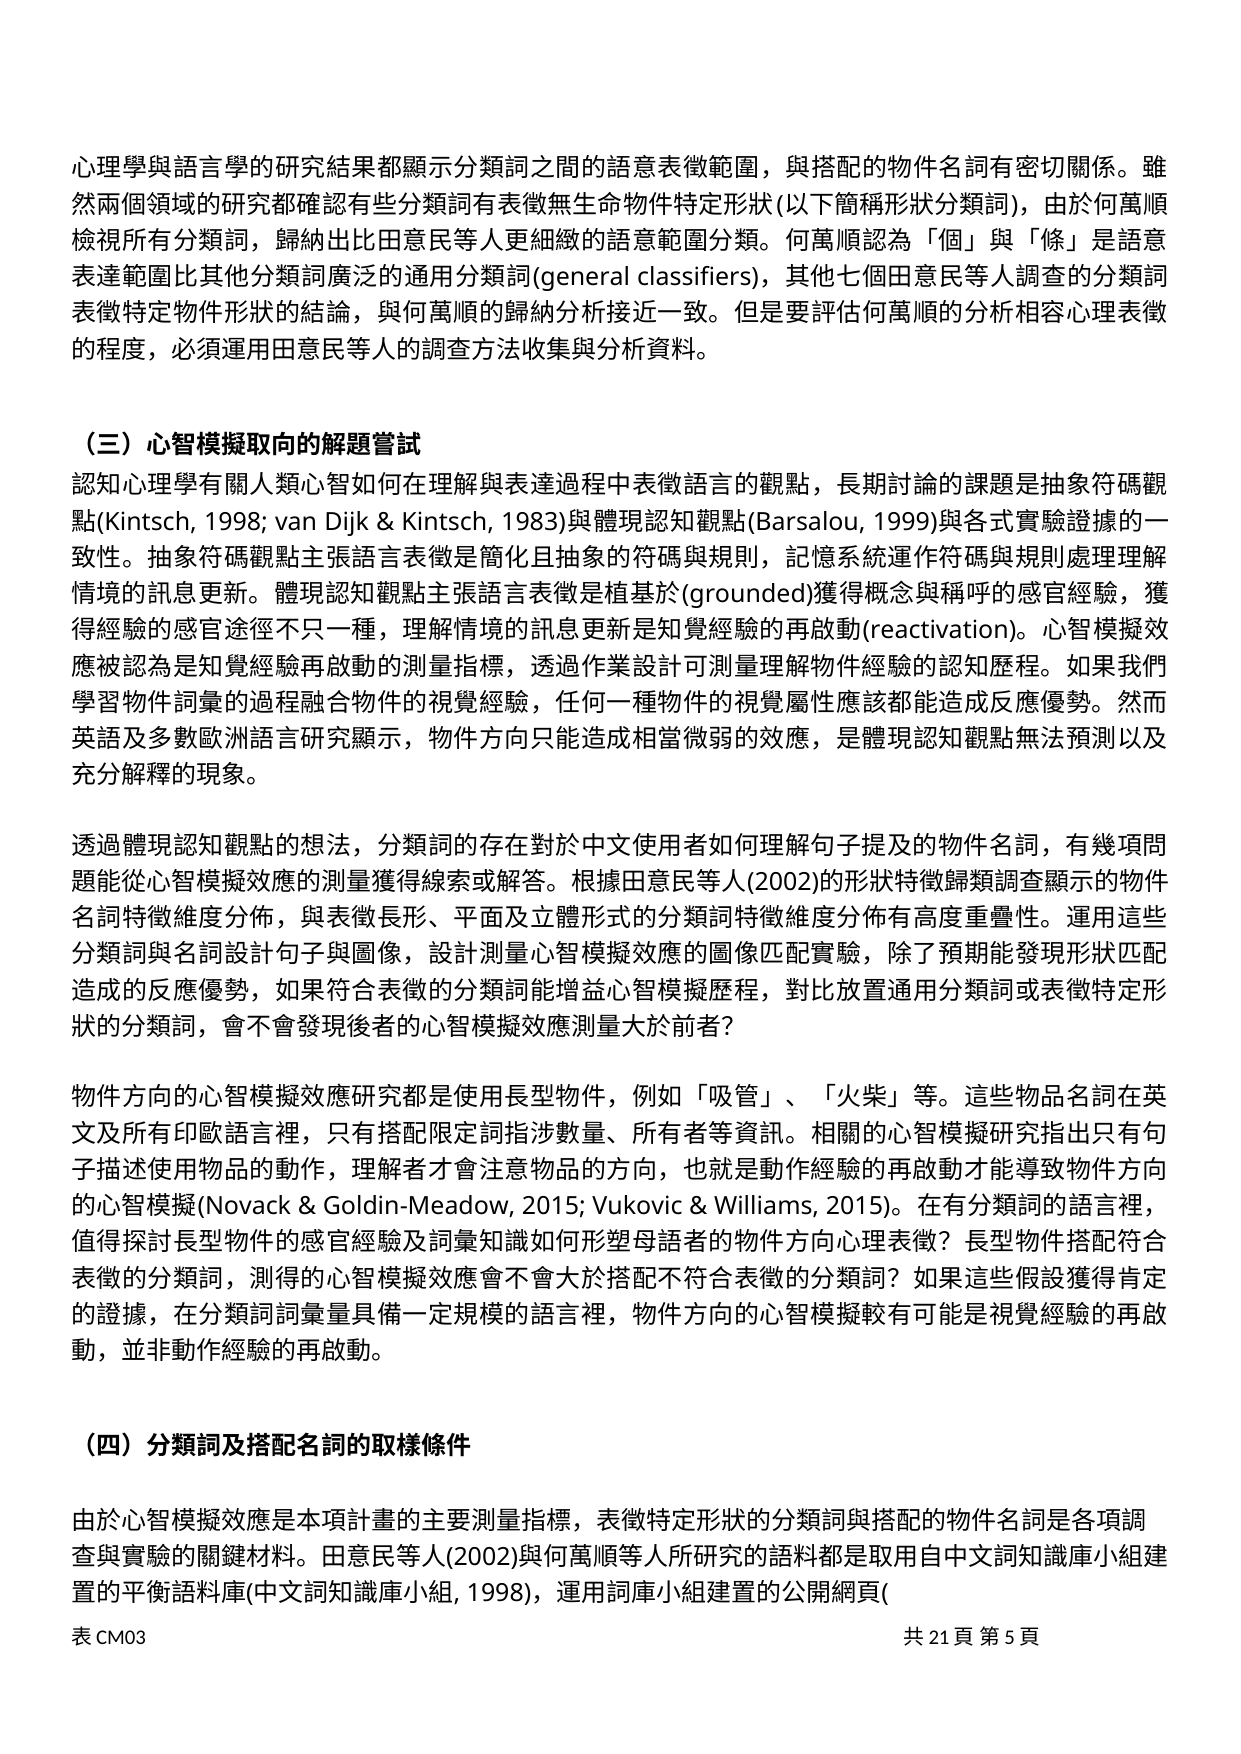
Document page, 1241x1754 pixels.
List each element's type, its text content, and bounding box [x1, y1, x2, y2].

text 透過體現認知觀點的想法，分類詞的存在對於中文使用者如何理解句子提及的物件名詞，有幾項問題能從心智模擬效應的測量獲得線索或解答。根據田意民等人(2002)的形狀特徵歸類調查顯示的物件名詞特徵維度分佈，與表徵長形、平面及立體形式的分類詞特徵維度分佈有高度重疊性。運用這些分類詞與名詞設計句子與圖像，設計測量心智模擬效應的圖像匹配實驗，除了預期能發現形狀匹配造成的反應優勢，如果符合表徵的分類詞能增益心智模擬歷程，對比放置通用分類詞或表徵特定形狀的分類詞，會不會發現後者的心智模擬效應測量大於前者？ [71, 825, 1169, 1043]
text 心理學與語言學的研究結果都顯示分類詞之間的語意表徵範圍，與搭配的物件名詞有密切關係。雖然兩個領域的研究都確認有些分類詞有表徵無生命物件特定形狀(以下簡稱形狀分類詞)，由於何萬順檢視所有分類詞，歸納出比田意民等人更細緻的語意範圍分類。何萬順認為「個」與「條」是語意表達範圍比其他分類詞廣泛的通用分類詞(general classifiers)，其他七個田意民等人調查的分類詞表徵特定物件形狀的結論，與何萬順的歸納分析接近一致。但是要評估何萬順的分析相容心理表徵的程度，必須運用田意民等人的調查方法收集與分析資料。 [71, 148, 1169, 365]
subtitle （四）分類詞及搭配名詞的取樣條件 [71, 1426, 1169, 1462]
subtitle （三）心智模擬取向的解題嘗試 [71, 424, 1169, 461]
text 認知心理學有關人類心智如何在理解與表達過程中表徵語言的觀點，長期討論的課題是抽象符碼觀點(Kintsch, 1998; van Dijk & Kintsch, 1983)與體現認知觀點(Barsalou, 1999)與各式實驗證據的一致性。抽象符碼觀點主張語言表徵是簡化且抽象的符碼與規則，記憶系統運作符碼與規則處理理解情境的訊息更新。體現認知觀點主張語言表徵是植基於(grounded)獲得概念與稱呼的感官經驗，獲得經驗的感官途徑不只一種，理解情境的訊息更新是知覺經驗的再啟動(reactivation)。心智模擬效應被認為是知覺經驗再啟動的測量指標，透過作業設計可測量理解物件經驗的認知歷程。如果我們學習物件詞彙的過程融合物件的視覺經驗，任何一種物件的視覺屬性應該都能造成反應優勢。然而英語及多數歐洲語言研究顯示，物件方向只能造成相當微弱的效應，是體現認知觀點無法預測以及充分解釋的現象。 [71, 465, 1169, 791]
text 物件方向的心智模擬效應研究都是使用長型物件，例如「吸管」、「火柴」等。這些物品名詞在英文及所有印歐語言裡，只有搭配限定詞指涉數量、所有者等資訊。相關的心智模擬研究指出只有句子描述使用物品的動作，理解者才會注意物品的方向，也就是動作經驗的再啟動才能導致物件方向的心智模擬(Novack & Goldin-Meadow, 2015; Vukovic & Williams, 2015)。在有分類詞的語言裡，值得探討長型物件的感官經驗及詞彙知識如何形塑母語者的物件方向心理表徵？長型物件搭配符合表徵的分類詞，測得的心智模擬效應會不會大於搭配不符合表徵的分類詞？如果這些假設獲得肯定的證據，在分類詞詞彙量具備一定規模的語言裡，物件方向的心智模擬較有可能是視覺經驗的再啟動，並非動作經驗的再啟動。 [71, 1077, 1169, 1367]
text 由於心智模擬效應是本項計畫的主要測量指標，表徵特定形狀的分類詞與搭配的物件名詞是各項調查與實驗的關鍵材料。田意民等人(2002)與何萬順等人所研究的語料都是取用自中文詞知識庫小組建置的平衡語料庫(中文詞知識庫小組, 1998)，運用詞庫小組建置的公開網頁( [71, 1500, 1169, 1609]
